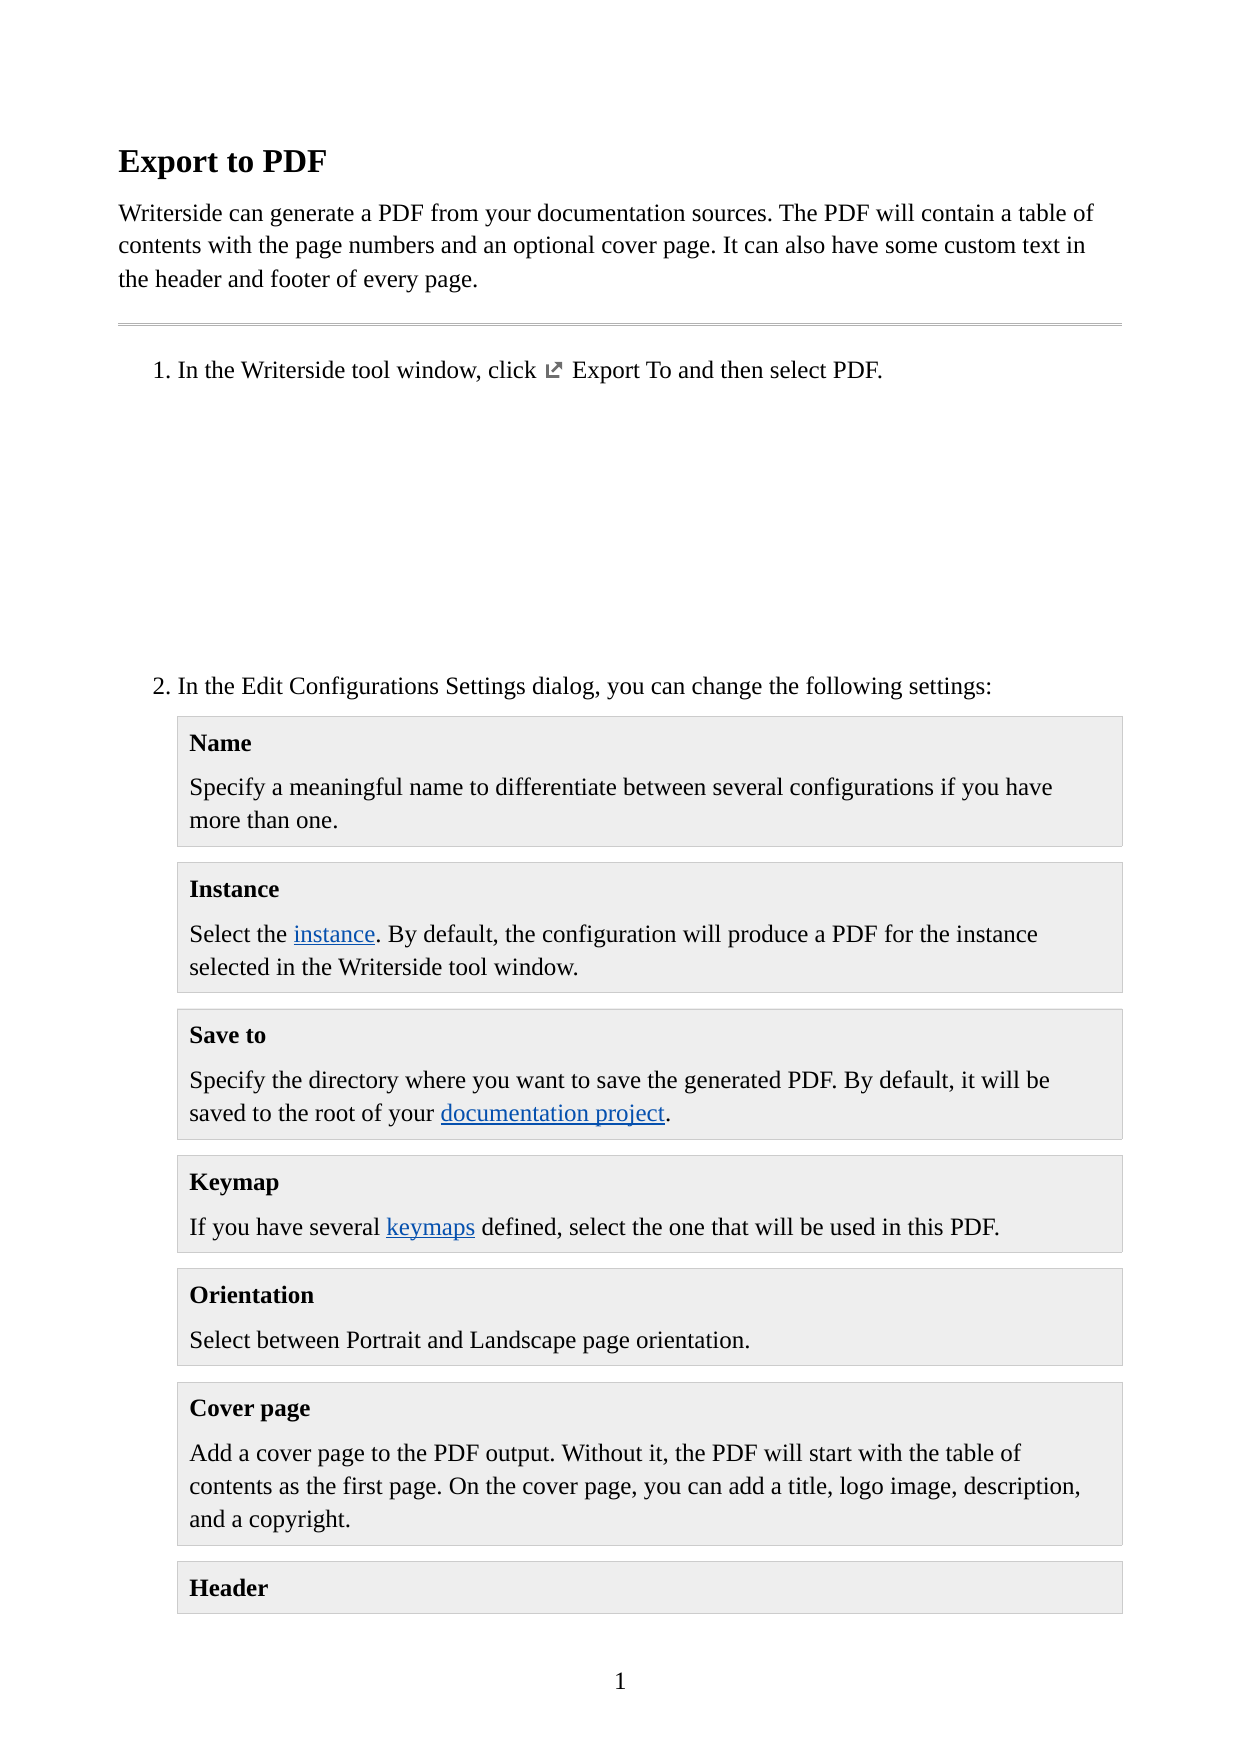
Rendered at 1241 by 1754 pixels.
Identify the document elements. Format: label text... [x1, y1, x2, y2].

list In the Writerside tool window, click Export To and then select PDF. [177, 355, 1122, 384]
list Keymap [178, 1156, 1122, 1196]
list Instance [178, 863, 1122, 903]
list Cover page [178, 1383, 1122, 1422]
list Specify a meaningful name to differentiate between several configurations if you have more than one. [178, 761, 1122, 846]
list Add a cover page to the PDF output. Without it, the PDF will start with the table of contents as the first page. On the cover page, you can add a title, logo image, description, and a copyright. [178, 1426, 1122, 1545]
list In the Edit Configurations Settings dialog, you can change the following settings: [177, 671, 1122, 700]
list If you have several keymaps defined, select the one that will be used in this PDF. [178, 1200, 1122, 1252]
text Writerside can generate a PDF from your documentation sources. The PDF will contain a table of contents with the page numbers and an optional cover page. It can also have some custom text in the header and footer of every page. [118, 198, 1122, 292]
list Name [178, 717, 1122, 756]
list Select the instance. By default, the configuration will produce a PDF for the instance selected in the Writerside tool window. [178, 907, 1122, 992]
subtitle Export to PDF [118, 142, 1122, 180]
list Orientation [178, 1269, 1122, 1309]
list Header [178, 1562, 1122, 1613]
list Select between Portrait and Landscape page orientation. [178, 1313, 1122, 1365]
list Specify the directory where you want to save the generated PDF. By default, it will be saved to the root of your documentation project. [178, 1053, 1122, 1139]
list Save to [178, 1010, 1122, 1049]
